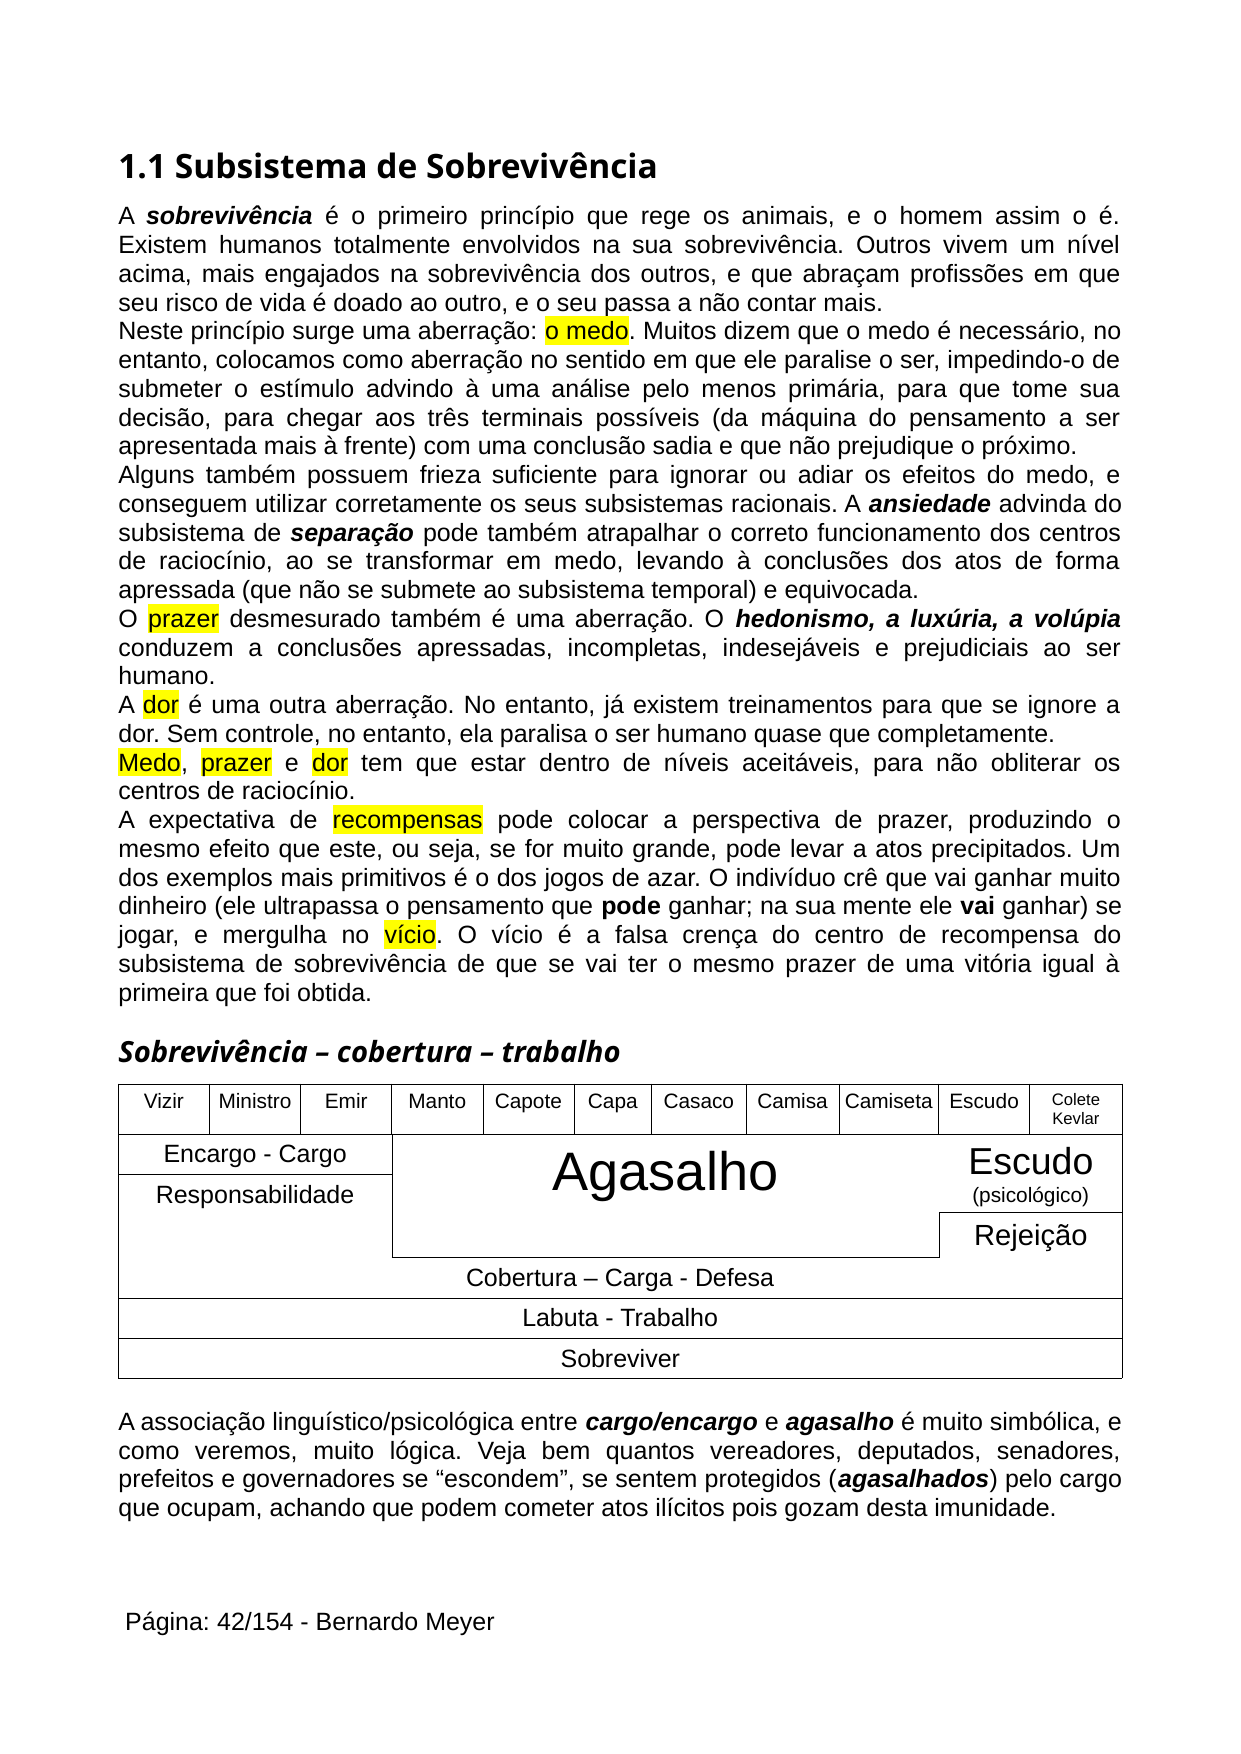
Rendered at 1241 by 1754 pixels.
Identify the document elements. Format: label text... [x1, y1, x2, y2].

text A associação linguístico/psicológica entre cargo/encargo e agasalho é muito simbólica, e como veremos, muito lógica. Veja bem quantos vereadores, deputados, senadores, prefeitos e governadores se “escondem”, se sentem protegidos (agasalhados) pelo cargo que ocupam, achando que podem cometer atos ilícitos pois gozam desta imunidade. [118, 1407, 1122, 1522]
table_header Manto [392, 1085, 483, 1133]
table_header Ministro [210, 1085, 300, 1133]
table_cell Sobreviver [119, 1339, 1122, 1378]
table_header Camiseta [840, 1085, 938, 1133]
table_cell Responsabilidade [119, 1175, 392, 1257]
text Medo, prazer e dor tem que estar dentro de níveis aceitáveis, para não obliterar os centros de raciocínio. [118, 748, 1122, 805]
table_cell Cobertura – Carga - Defesa [119, 1257, 1122, 1297]
subtitle 1.1 Subsistema de Sobrevivência [118, 143, 1122, 189]
table_header Capa [575, 1085, 651, 1133]
text A expectativa de recompensas pode colocar a perspectiva de prazer, produzindo o mesmo efeito que este, ou seja, se for muito grande, pode levar a atos precipitados. Um dos exemplos mais primitivos é o dos jogos de azar. O indivíduo crê que vai ganhar muito dinheiro (ele ultrapassa o pensamento que pode ganhar; na sua mente ele vai ganhar) se jogar, e mergulha no vício. O vício é a falsa crença do centro de recompensa do subsistema de sobrevivência de que se vai ter o mesmo prazer de uma vitória igual à primeira que foi obtida. [118, 805, 1122, 1006]
table_cell Rejeição [940, 1213, 1122, 1257]
table_cell Agasalho [393, 1135, 939, 1257]
text A sobrevivência é o primeiro princípio que rege os animais, e o homem assim o é. Existem humanos totalmente envolvidos na sua sobrevivência. Outros vivem um nível acima, mais engajados na sobrevivência dos outros, e que abraçam profissões em que seu risco de vida é doado ao outro, e o seu passa a não contar mais. [118, 201, 1122, 316]
subtitle Sobrevivência – cobertura – trabalho [118, 1031, 1122, 1071]
table_header Colete Kevlar [1030, 1085, 1122, 1133]
text Neste princípio surge uma aberração: o medo. Muitos dizem que o medo é necessário, no entanto, colocamos como aberração no sentido em que ele paralise o ser, impedindo-o de submeter o estímulo advindo à uma análise pelo menos primária, para que tome sua decisão, para chegar aos três terminais possíveis (da máquina do pensamento a ser apresentada mais à frente) com uma conclusão sadia e que não prejudique o próximo. [118, 316, 1122, 460]
table_header Vizir [119, 1085, 209, 1133]
table_cell Labuta - Trabalho [119, 1299, 1122, 1338]
table_header Capote [484, 1085, 574, 1133]
text Alguns também possuem frieza suficiente para ignorar ou adiar os efeitos do medo, e conseguem utilizar corretamente os seus subsistemas racionais. A ansiedade advinda do subsistema de separação pode também atrapalhar o correto funcionamento dos centros de raciocínio, ao se transformar em medo, levando à conclusões dos atos de forma apressada (que não se submete ao subsistema temporal) e equivocada. [118, 460, 1122, 604]
table_header Emir [301, 1085, 391, 1133]
table_header Escudo (psicológico) [939, 1135, 1122, 1212]
text O prazer desmesurado também é uma aberração. O hedonismo, a luxúria, a volúpia conduzem a conclusões apressadas, incompletas, indesejáveis e prejudiciais ao ser humano. [118, 604, 1122, 690]
text A dor é uma outra aberração. No entanto, já existem treinamentos para que se ignore a dor. Sem controle, no entanto, ela paralisa o ser humano quase que completamente. [118, 690, 1122, 748]
table_header Camisa [747, 1085, 839, 1133]
table_header Escudo [939, 1085, 1029, 1133]
table_header Casaco [652, 1085, 746, 1133]
table_header Encargo - Cargo [119, 1135, 392, 1174]
